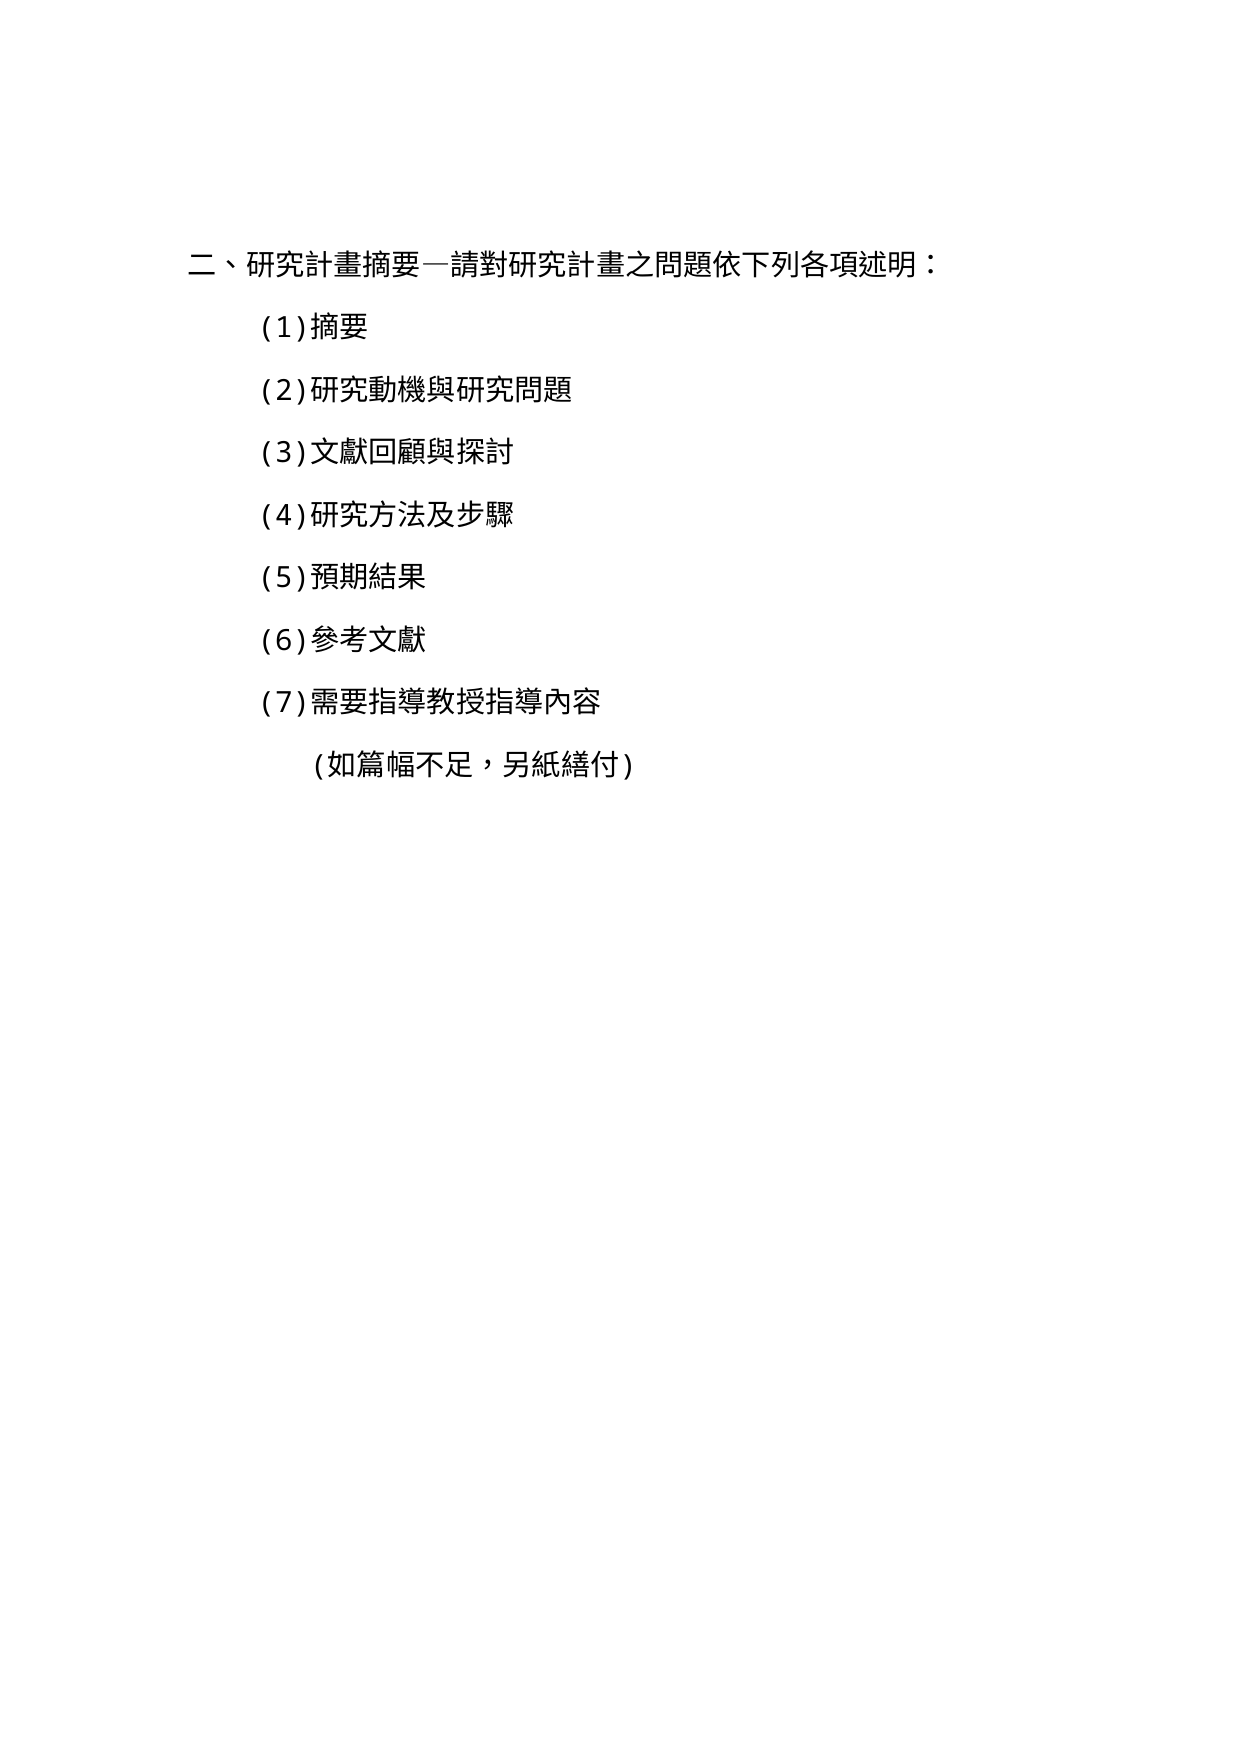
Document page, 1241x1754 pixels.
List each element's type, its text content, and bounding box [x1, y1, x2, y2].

text (1)摘要 [187, 283, 1053, 346]
text (6)參考文獻 [187, 596, 1053, 658]
text (7)需要指導教授指導內容 [187, 658, 1053, 721]
text 二、研究計畫摘要—請對研究計畫之問題依下列各項述明： [187, 221, 1053, 283]
text (2)研究動機與研究問題 [187, 346, 1053, 408]
text (4)研究方法及步驟 [187, 471, 1053, 533]
text (3)文獻回顧與探討 [187, 408, 1053, 471]
text (5)預期結果 [187, 533, 1053, 596]
text (如篇幅不足，另紙繕付) [187, 721, 1053, 783]
